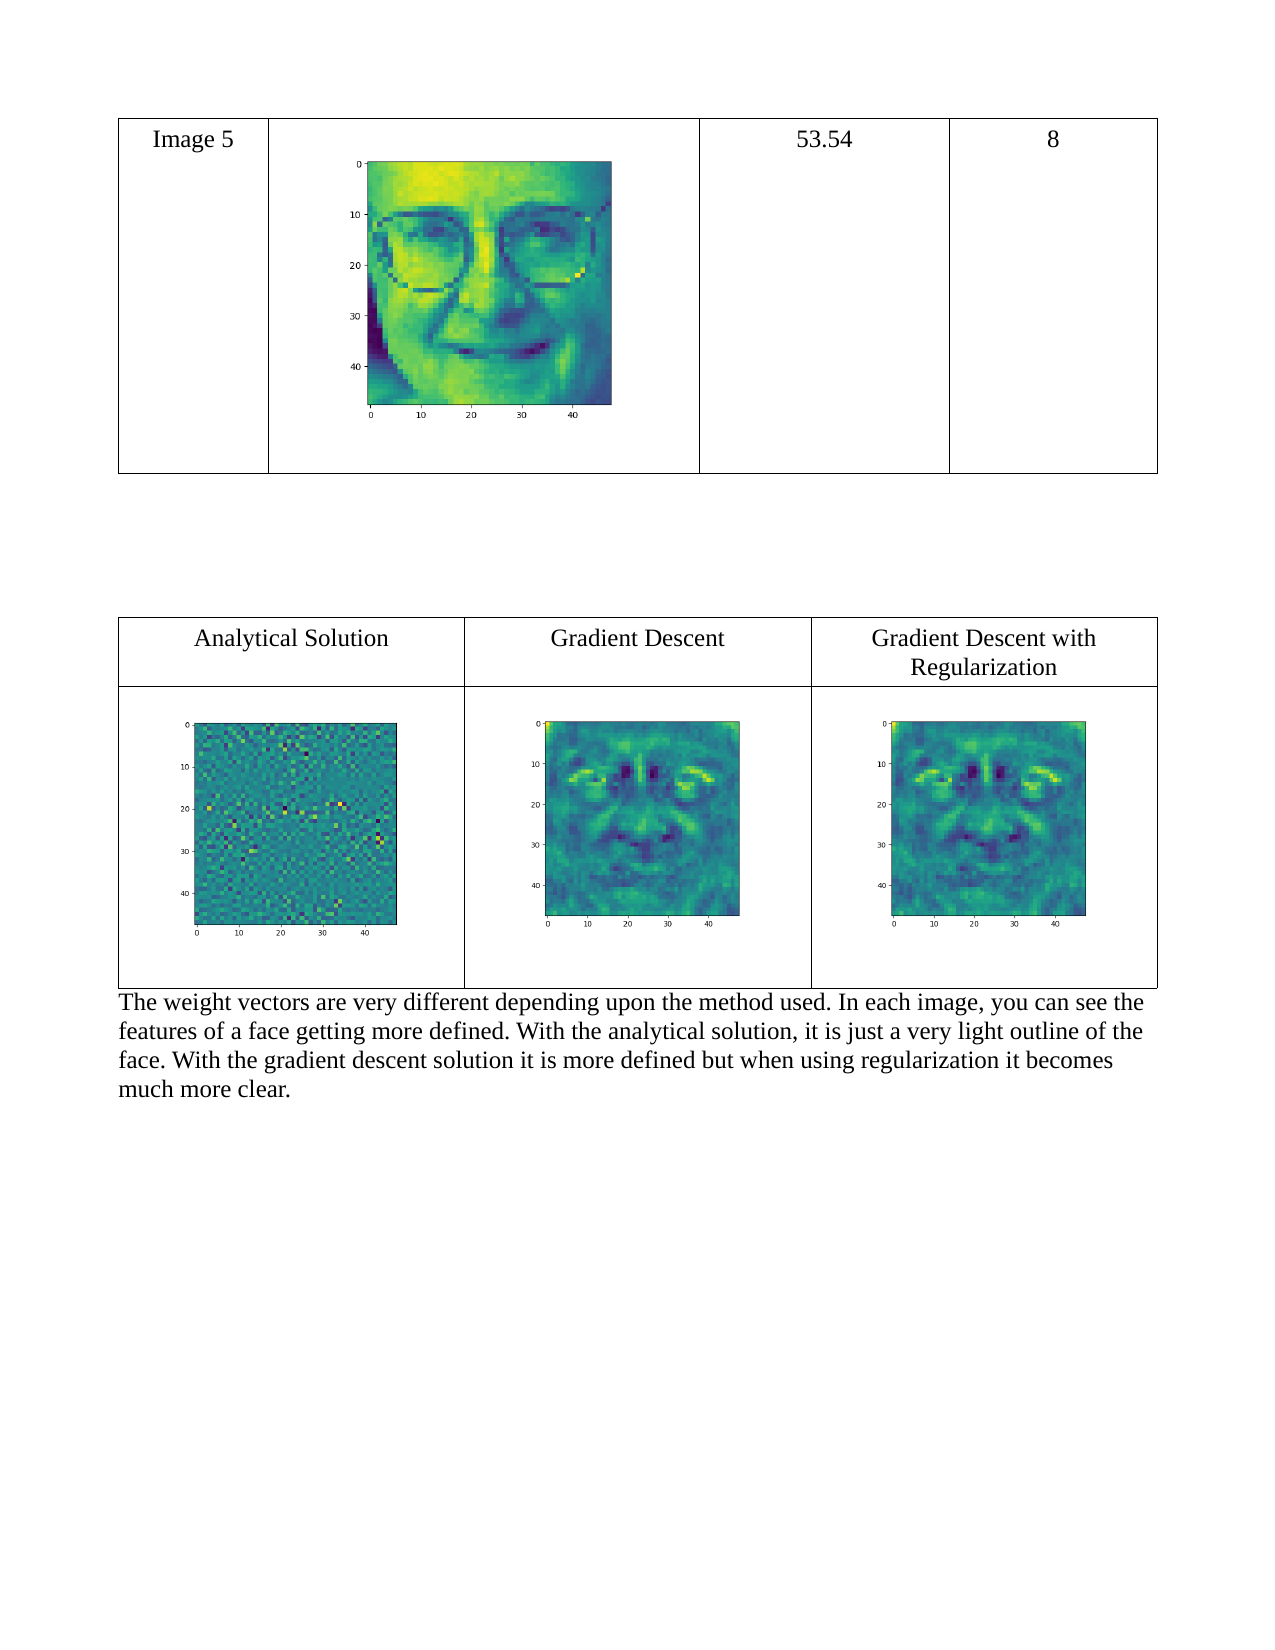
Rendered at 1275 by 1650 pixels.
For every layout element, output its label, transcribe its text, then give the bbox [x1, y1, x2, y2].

picture [273, 123, 694, 439]
table_cell 53.54 [700, 119, 949, 473]
picture [816, 692, 1152, 943]
table_cell Image 5 [119, 119, 268, 473]
table_cell [119, 687, 464, 987]
table_cell 8 [950, 119, 1157, 473]
picture [470, 692, 805, 943]
table_cell [465, 687, 811, 987]
table_header Gradient Descent [465, 618, 811, 686]
text The weight vectors are very different depending upon the method used. In each image, you can see the features of a face getting more defined. With the analytical solution, it is just a very light outline of the face. With the gradient descent solution it is more defined but when using regularization it becomes much more clear. [118, 989, 1157, 1102]
picture [123, 692, 459, 953]
table_header Analytical Solution [119, 618, 464, 686]
table_cell [269, 119, 699, 473]
table_cell [812, 687, 1157, 987]
table_header Gradient Descent with Regularization [812, 618, 1157, 686]
